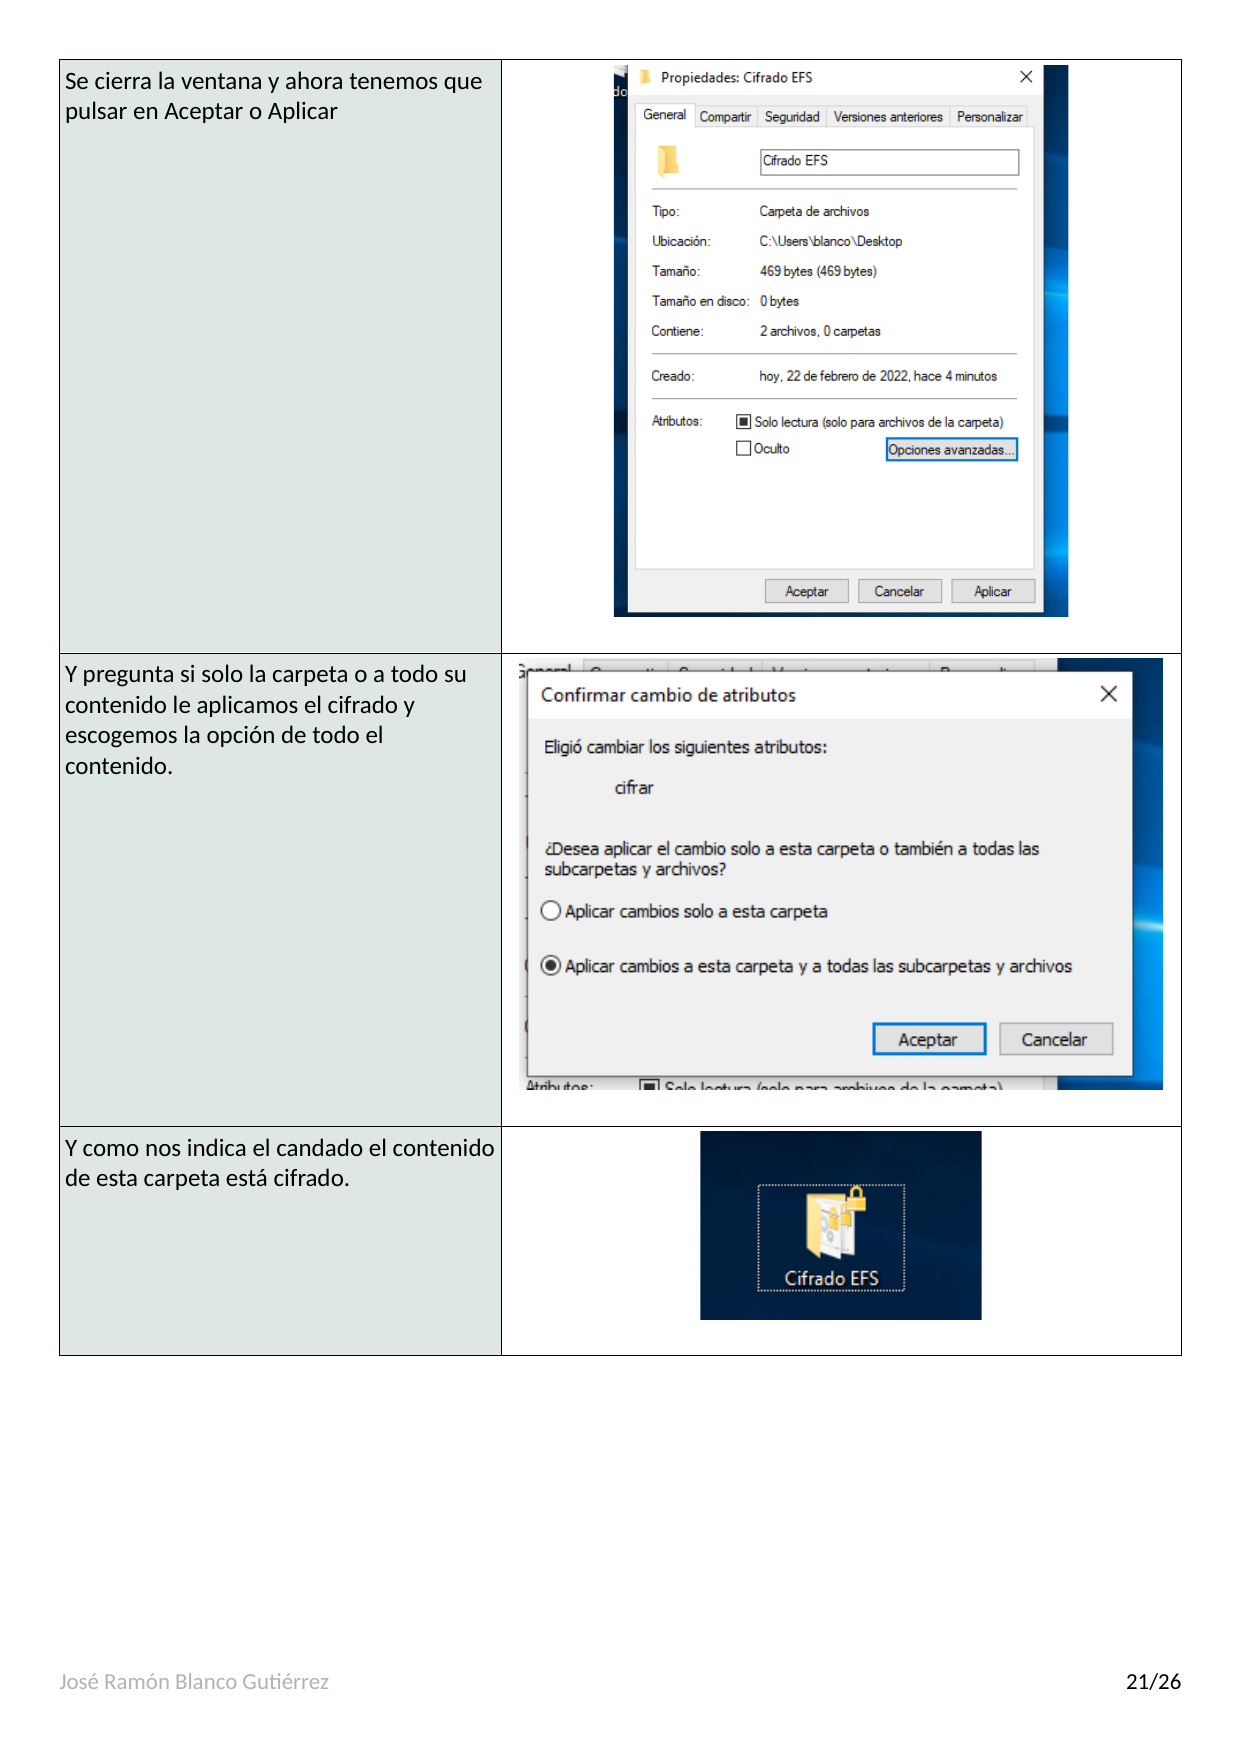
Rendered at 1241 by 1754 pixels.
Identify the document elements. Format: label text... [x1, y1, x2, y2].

table_cell [502, 60, 1181, 652]
picture [519, 658, 1163, 1090]
picture [613, 65, 1069, 617]
picture [700, 1131, 982, 1320]
table_cell [502, 654, 1181, 1126]
table_cell Se cierra la ventana y ahora tenemos que pulsar en Aceptar o Aplicar [60, 60, 501, 652]
table_cell [502, 1127, 1181, 1355]
table_cell Y pregunta si solo la carpeta o a todo su contenido le aplicamos el cifrado y escogemos la opción de todo el contenido. [60, 654, 501, 1126]
table_cell Y como nos indica el candado el contenido de esta carpeta está cifrado. [60, 1127, 501, 1355]
